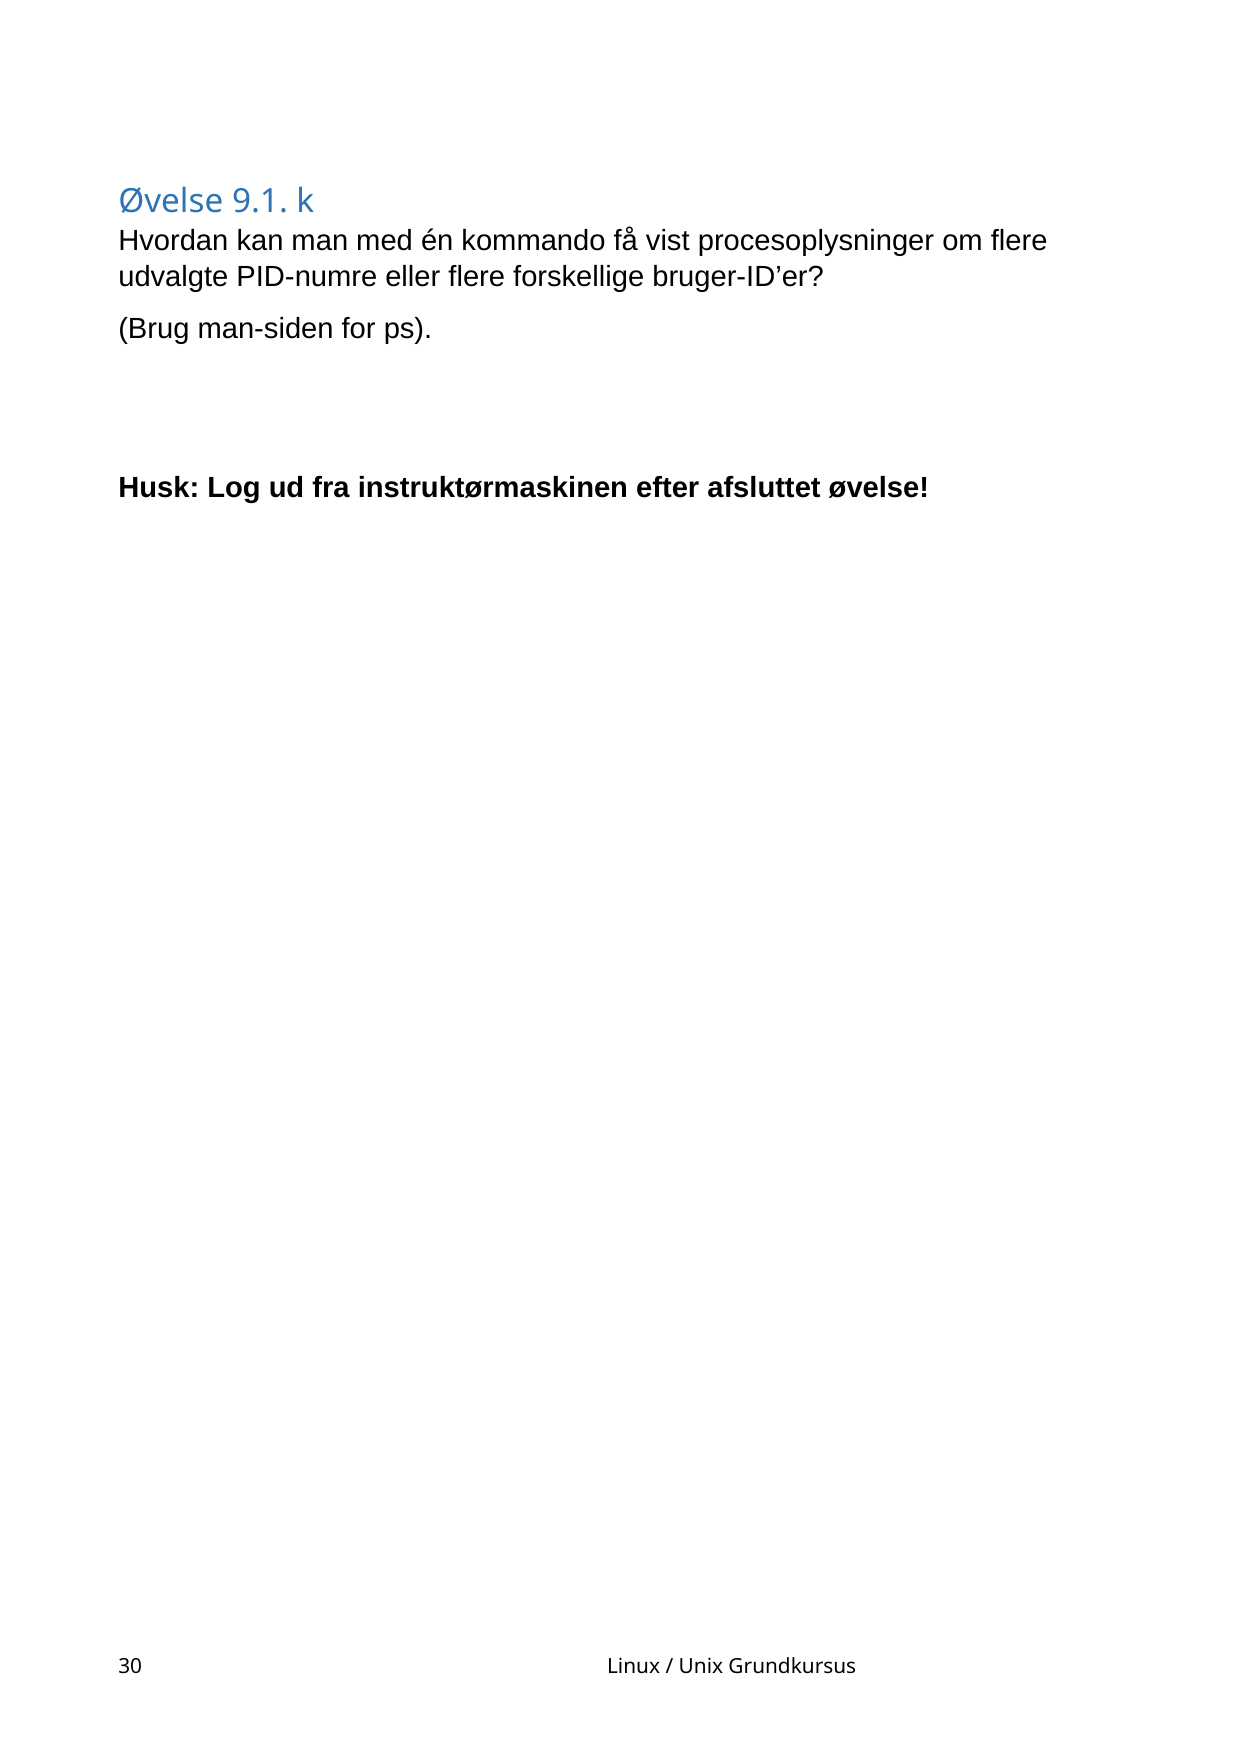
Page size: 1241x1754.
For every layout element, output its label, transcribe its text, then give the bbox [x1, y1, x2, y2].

text (Brug man-siden for ps). [118, 312, 1122, 345]
subtitle Øvelse 9.1. k [118, 177, 1122, 223]
text Husk: Log ud fra instruktørmaskinen efter afsluttet øvelse! [118, 470, 1122, 503]
text Hvordan kan man med én kommando få vist procesoplysninger om flere udvalgte PID-numre eller flere forskellige bruger-ID’er? [118, 223, 1122, 292]
